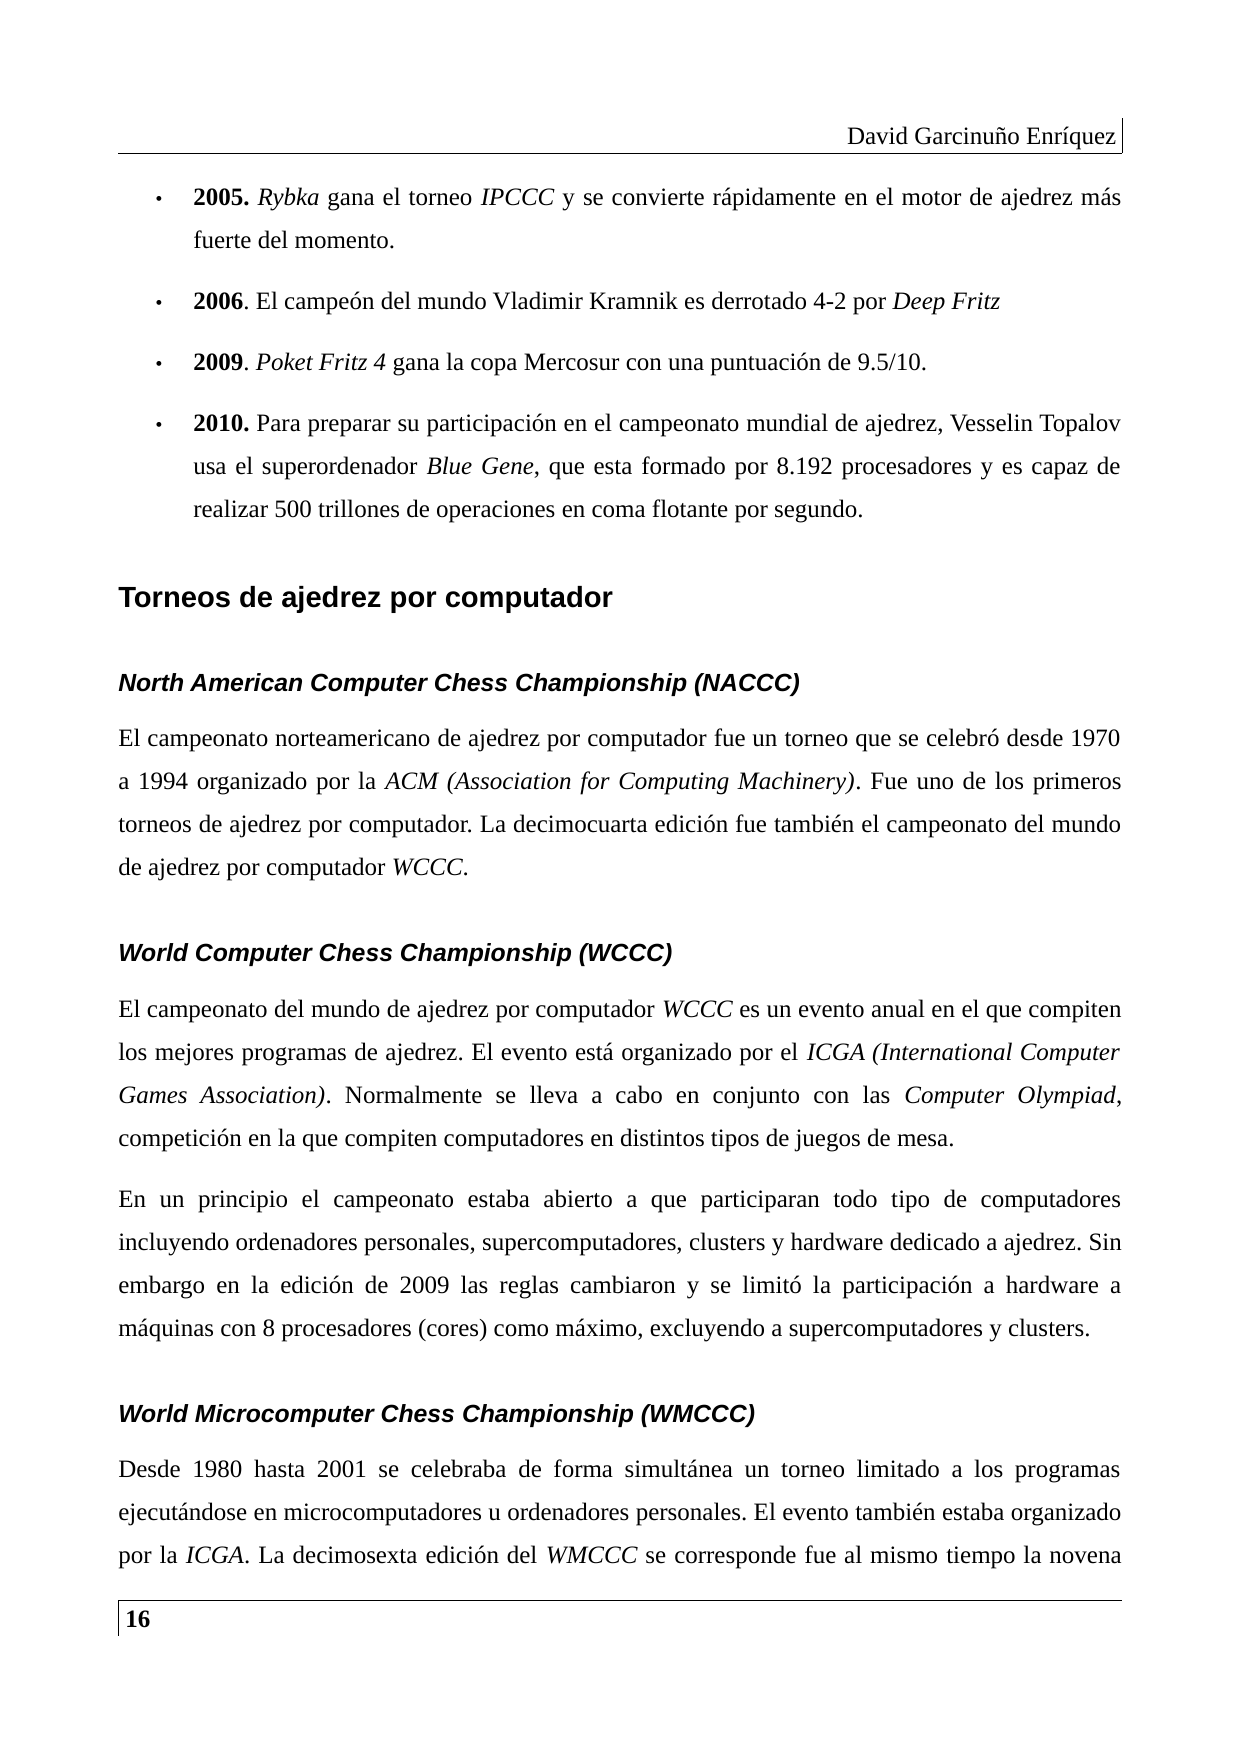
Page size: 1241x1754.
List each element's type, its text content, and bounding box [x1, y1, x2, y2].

subtitle Torneos de ajedrez por computador [118, 580, 1122, 613]
subtitle North American Computer Chess Championship (NACCC) [118, 668, 1122, 696]
list 2006. El campeón del mundo Vladimir Kramnik es derrotado 4-2 por Deep Fritz [156, 286, 1122, 315]
text El campeonato norteamericano de ajedrez por computador fue un torneo que se celebró desde 1970 a 1994 organizado por la ACM (Association for Computing Machinery). Fue uno de los primeros torneos de ajedrez por computador. La decimocuarta edición fue también el campeonato del mundo de ajedrez por computador WCCC. [118, 723, 1122, 881]
text En un principio el campeonato estaba abierto a que participaran todo tipo de computadores incluyendo ordenadores personales, supercomputadores, clusters y hardware dedicado a ajedrez. Sin embargo en la edición de 2009 las reglas cambiaron y se limitó la participación a hardware a máquinas con 8 procesadores (cores) como máximo, excluyendo a supercomputadores y clusters. [118, 1184, 1122, 1342]
subtitle World Microcomputer Chess Championship (WMCCC) [118, 1399, 1122, 1428]
list 2005. Rybka gana el torneo IPCCC y se convierte rápidamente en el motor de ajedrez más fuerte del momento. [156, 182, 1122, 254]
subtitle World Computer Chess Championship (WCCC) [118, 938, 1122, 967]
text El campeonato del mundo de ajedrez por computador WCCC es un evento anual en el que compiten los mejores programas de ajedrez. El evento está organizado por el ICGA (International Computer Games Association). Normalmente se lleva a cabo en conjunto con las Computer Olympiad, competición en la que compiten computadores en distintos tipos de juegos de mesa. [118, 994, 1122, 1152]
text Desde 1980 hasta 2001 se celebraba de forma simultánea un torneo limitado a los programas ejecutándose en microcomputadores u ordenadores personales. El evento también estaba organizado por la ICGA. La decimosexta edición del WMCCC se corresponde fue al mismo tiempo la novena [118, 1454, 1122, 1569]
list 2009. Poket Fritz 4 gana la copa Mercosur con una puntuación de 9.5/10. [156, 347, 1122, 376]
list 2010. Para preparar su participación en el campeonato mundial de ajedrez, Vesselin Topalov usa el superordenador Blue Gene, que esta formado por 8.192 procesadores y es capaz de realizar 500 trillones de operaciones en coma flotante por segundo. [156, 408, 1122, 523]
